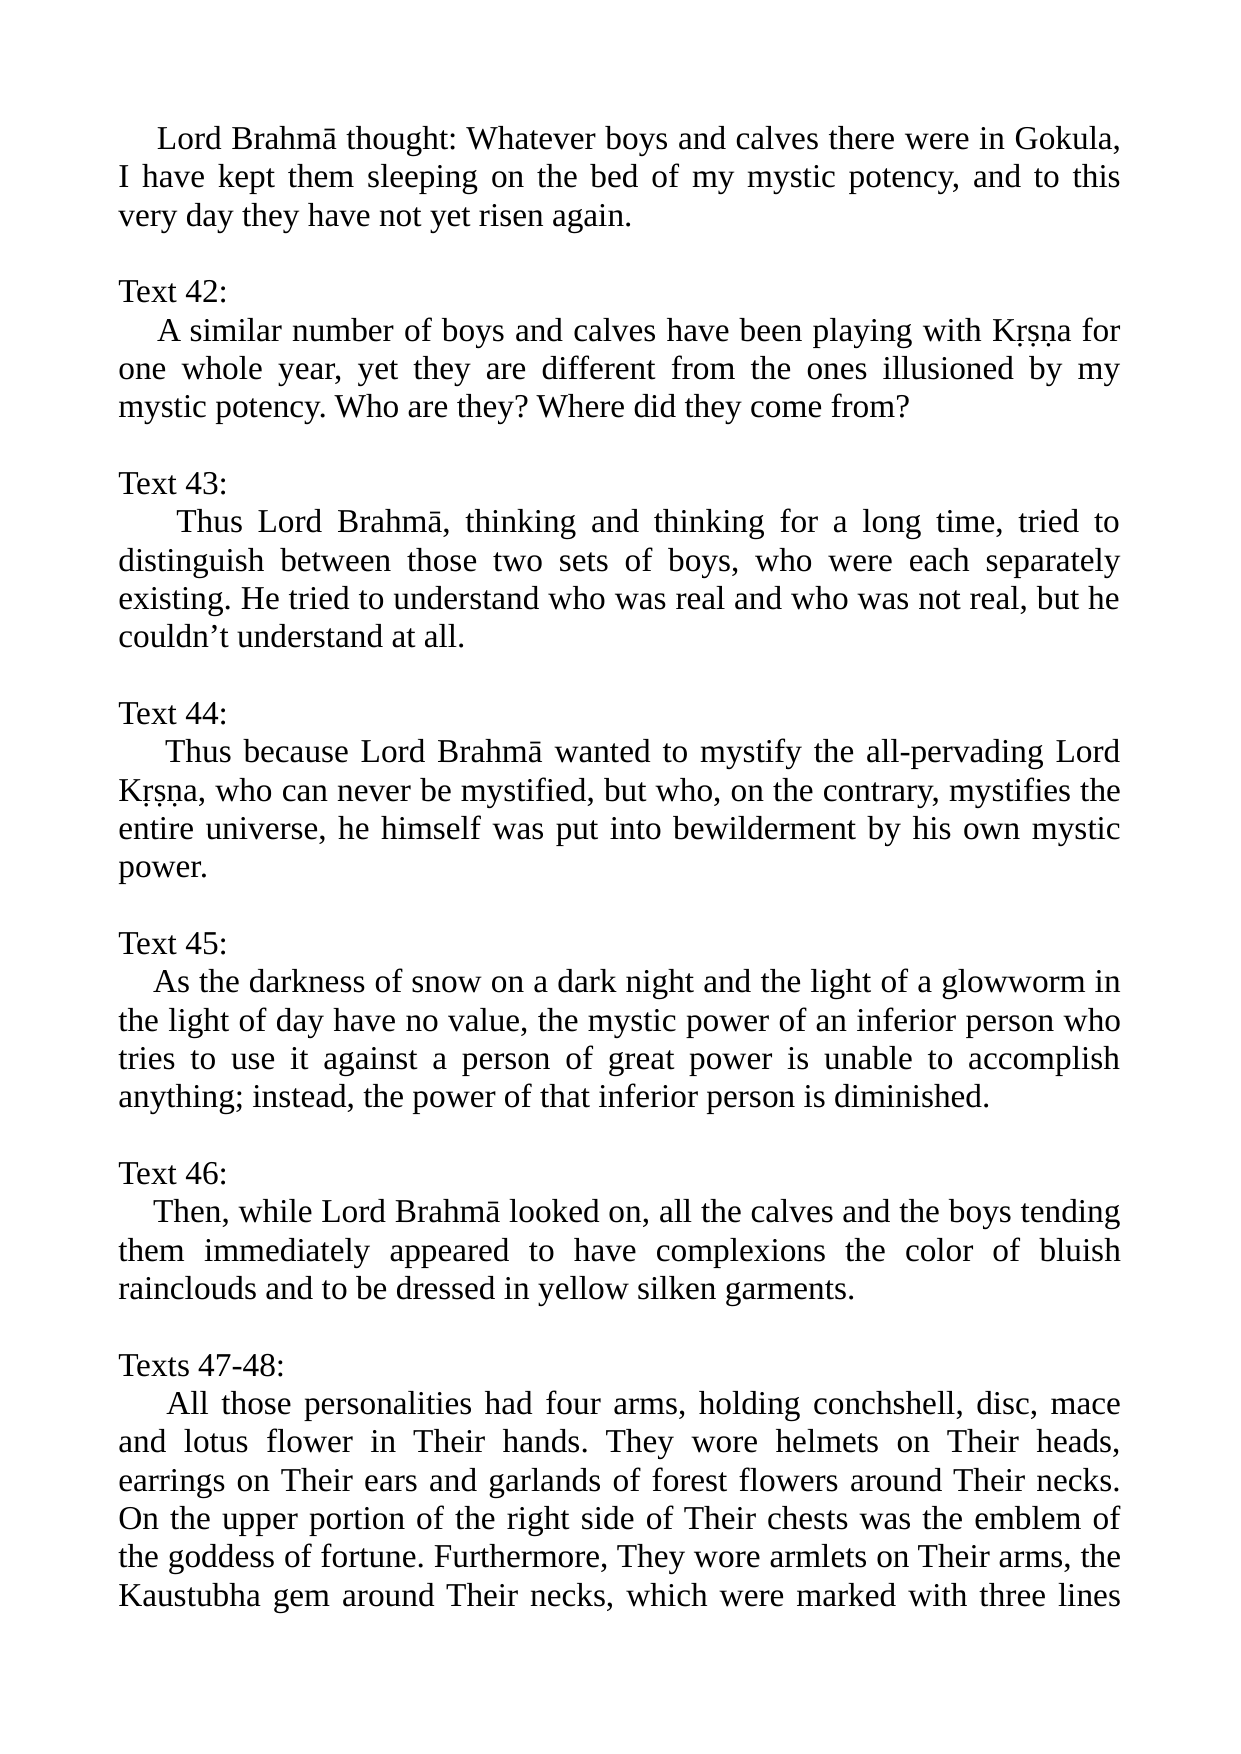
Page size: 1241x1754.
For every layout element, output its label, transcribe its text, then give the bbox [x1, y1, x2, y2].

text Text 42: [118, 271, 1122, 310]
text Texts 47-48: [118, 1345, 1122, 1383]
text Thus Lord Brahmā, thinking and thinking for a long time, tried to distinguish between those two sets of boys, who were each separately existing. He tried to understand who was real and who was not real, but he couldn’t understand at all. [118, 501, 1122, 655]
text Text 46: [118, 1153, 1122, 1191]
text Text 44: [118, 693, 1122, 731]
text Text 43: [118, 463, 1122, 501]
text Then, while Lord Brahmā looked on, all the calves and the boys tending them immediately appeared to have complexions the color of bluish rainclouds and to be dressed in yellow silken garments. [118, 1191, 1122, 1306]
text All those personalities had four arms, holding conchshell, disc, mace and lotus flower in Their hands. They wore helmets on Their heads, earrings on Their ears and garlands of forest flowers around Their necks. On the upper portion of the right side of Their chests was the emblem of the goddess of fortune. Furthermore, They wore armlets on Their arms, the Kaustubha gem around Their necks, which were marked with three lines [118, 1383, 1122, 1613]
text As the darkness of snow on a dark night and the light of a glowworm in the light of day have no value, the mystic power of an inferior person who tries to use it against a person of great power is unable to accomplish anything; instead, the power of that inferior person is diminished. [118, 961, 1122, 1115]
text Thus because Lord Brahmā wanted to mystify the all-pervading Lord Kṛṣṇa, who can never be mystified, but who, on the contrary, mystifies the entire universe, he himself was put into bewilderment by his own mystic power. [118, 731, 1122, 885]
text Text 45: [118, 923, 1122, 961]
text A similar number of boys and calves have been playing with Kṛṣṇa for one whole year, yet they are different from the ones illusioned by my mystic potency. Who are they? Where did they come from? [118, 310, 1122, 425]
text Lord Brahmā thought: Whatever boys and calves there were in Gokula, I have kept them sleeping on the bed of my mystic potency, and to this very day they have not yet risen again. [118, 118, 1122, 233]
